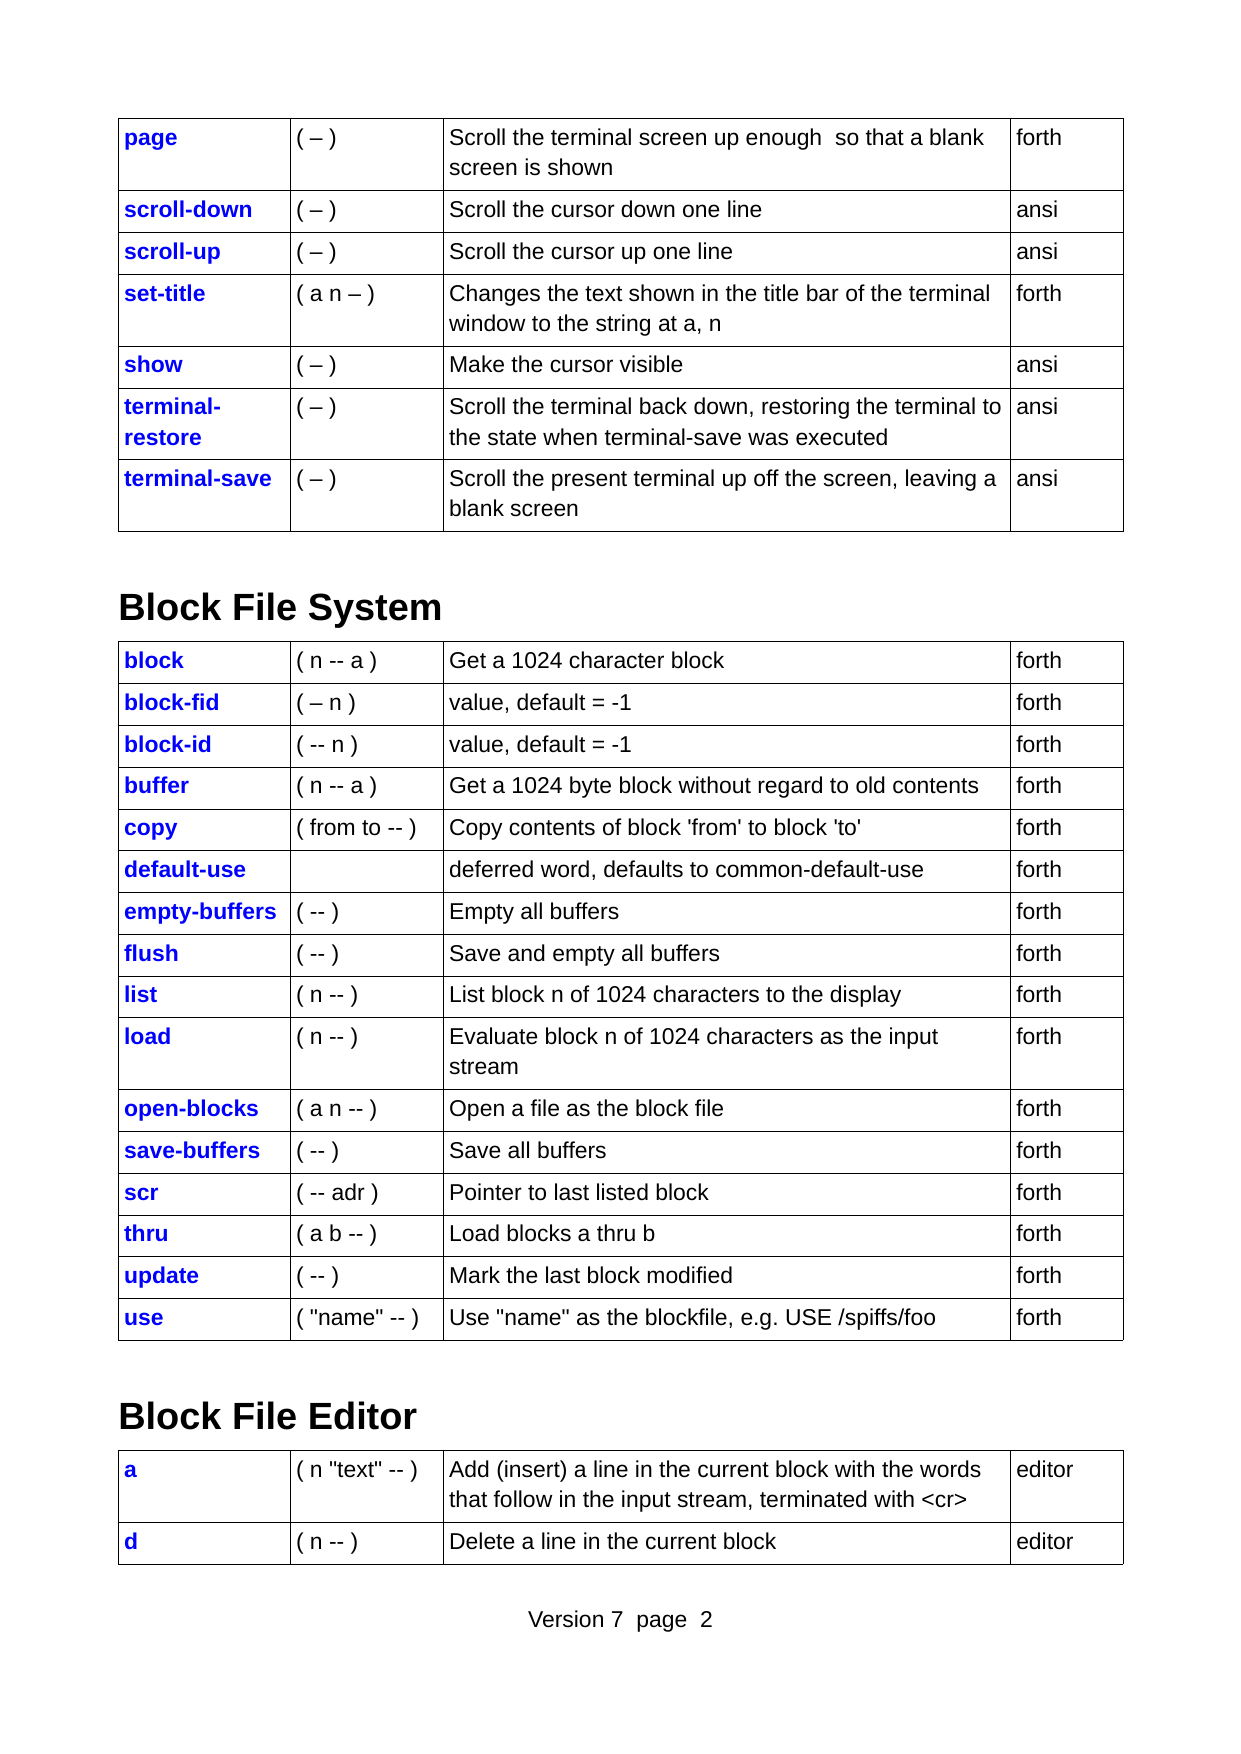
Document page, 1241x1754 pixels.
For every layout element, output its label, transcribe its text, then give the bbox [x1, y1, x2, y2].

table_header ( n -- a ) [291, 642, 443, 683]
table_cell Copy contents of block 'from' to block 'to' [444, 810, 1010, 850]
table_cell Delete a line in the current block [444, 1523, 1010, 1564]
table_cell copy [119, 810, 290, 850]
table_cell ( – ) [291, 347, 443, 387]
table_cell forth [1011, 119, 1123, 190]
table_cell ansi [1011, 347, 1123, 387]
table_cell ansi [1011, 191, 1123, 232]
table_cell forth [1011, 810, 1123, 850]
table_cell ansi [1011, 233, 1123, 274]
table_cell Use "name" as the blockfile, e.g. USE /spiffs/foo [444, 1299, 1010, 1340]
table_cell Empty all buffers [444, 893, 1010, 934]
table_header ( n "text" -- ) [291, 1451, 443, 1522]
table_cell terminal-save [119, 460, 290, 531]
table_cell value, default = -1 [444, 726, 1010, 767]
table_cell ( "name" -- ) [291, 1299, 443, 1340]
table_cell Save and empty all buffers [444, 935, 1010, 976]
table_cell forth [1011, 1090, 1123, 1131]
table_cell forth [1011, 275, 1123, 346]
table_cell set-title [119, 275, 290, 346]
table_cell ( n -- ) [291, 1018, 443, 1089]
table_cell Pointer to last listed block [444, 1174, 1010, 1214]
table_cell scroll-up [119, 233, 290, 274]
table_cell forth [1011, 935, 1123, 976]
table_header block [119, 642, 290, 683]
table_cell buffer [119, 768, 290, 808]
table_header a [119, 1451, 290, 1522]
table_cell Make the cursor visible [444, 347, 1010, 387]
table_cell forth [1011, 977, 1123, 1017]
table_cell Mark the last block modified [444, 1257, 1010, 1298]
table_cell forth [1011, 1257, 1123, 1298]
table_cell [291, 851, 443, 892]
table_cell forth [1011, 684, 1123, 725]
table_cell ( – n ) [291, 684, 443, 725]
table_cell ( a b -- ) [291, 1216, 443, 1256]
table_cell ( – ) [291, 119, 443, 190]
table_cell forth [1011, 893, 1123, 934]
table_cell ( – ) [291, 233, 443, 274]
table_cell ( -- ) [291, 893, 443, 934]
table_cell deferred word, defaults to common-default-use [444, 851, 1010, 892]
table_cell ansi [1011, 460, 1123, 531]
table_cell terminal-restore [119, 389, 290, 459]
table_cell ( -- n ) [291, 726, 443, 767]
table_cell save-buffers [119, 1132, 290, 1173]
table_cell ( – ) [291, 460, 443, 531]
table_cell forth [1011, 1216, 1123, 1256]
table_cell Get a 1024 byte block without regard to old contents [444, 768, 1010, 808]
table_cell empty-buffers [119, 893, 290, 934]
table_cell thru [119, 1216, 290, 1256]
table_cell scroll-down [119, 191, 290, 232]
table_cell ( from to -- ) [291, 810, 443, 850]
table_cell ( n -- ) [291, 977, 443, 1017]
table_cell Scroll the terminal screen up enough so that a blank screen is shown [444, 119, 1010, 190]
table_cell Load blocks a thru b [444, 1216, 1010, 1256]
table_header Get a 1024 character block [444, 642, 1010, 683]
table_cell load [119, 1018, 290, 1089]
table_cell Changes the text shown in the title bar of the terminal window to the string at a, n [444, 275, 1010, 346]
table_cell block-fid [119, 684, 290, 725]
table_cell update [119, 1257, 290, 1298]
table_cell Save all buffers [444, 1132, 1010, 1173]
table_cell forth [1011, 768, 1123, 808]
table_cell flush [119, 935, 290, 976]
subtitle Block File System [118, 585, 1122, 629]
table_cell Evaluate block n of 1024 characters as the input stream [444, 1018, 1010, 1089]
table_cell list [119, 977, 290, 1017]
table_cell Scroll the present terminal up off the screen, leaving a blank screen [444, 460, 1010, 531]
table_cell ( n -- a ) [291, 768, 443, 808]
table_cell d [119, 1523, 290, 1564]
table_cell ( -- ) [291, 1257, 443, 1298]
table_cell default-use [119, 851, 290, 892]
table_cell ansi [1011, 389, 1123, 459]
table_cell block-id [119, 726, 290, 767]
table_cell use [119, 1299, 290, 1340]
table_cell editor [1011, 1523, 1123, 1564]
table_cell forth [1011, 1299, 1123, 1340]
table_cell ( -- adr ) [291, 1174, 443, 1214]
table_cell forth [1011, 851, 1123, 892]
table_cell ( – ) [291, 389, 443, 459]
table_header Add (insert) a line in the current block with the words that follow in the input stream, terminated with <cr> [444, 1451, 1010, 1522]
table_cell ( a n – ) [291, 275, 443, 346]
table_cell scr [119, 1174, 290, 1214]
table_cell open-blocks [119, 1090, 290, 1131]
table_cell forth [1011, 726, 1123, 767]
table_cell Scroll the cursor down one line [444, 191, 1010, 232]
table_cell ( a n -- ) [291, 1090, 443, 1131]
table_cell Scroll the cursor up one line [444, 233, 1010, 274]
subtitle Block File Editor [118, 1394, 1122, 1437]
table_cell value, default = -1 [444, 684, 1010, 725]
table_cell ( -- ) [291, 1132, 443, 1173]
table_cell forth [1011, 1174, 1123, 1214]
table_cell Scroll the terminal back down, restoring the terminal to the state when terminal-save was executed [444, 389, 1010, 459]
table_cell page [119, 119, 290, 190]
table_cell show [119, 347, 290, 387]
table_cell forth [1011, 1018, 1123, 1089]
table_cell ( -- ) [291, 935, 443, 976]
table_header editor [1011, 1451, 1123, 1522]
table_cell forth [1011, 1132, 1123, 1173]
table_cell ( n -- ) [291, 1523, 443, 1564]
table_cell ( – ) [291, 191, 443, 232]
table_cell List block n of 1024 characters to the display [444, 977, 1010, 1017]
table_cell Open a file as the block file [444, 1090, 1010, 1131]
table_header forth [1011, 642, 1123, 683]
